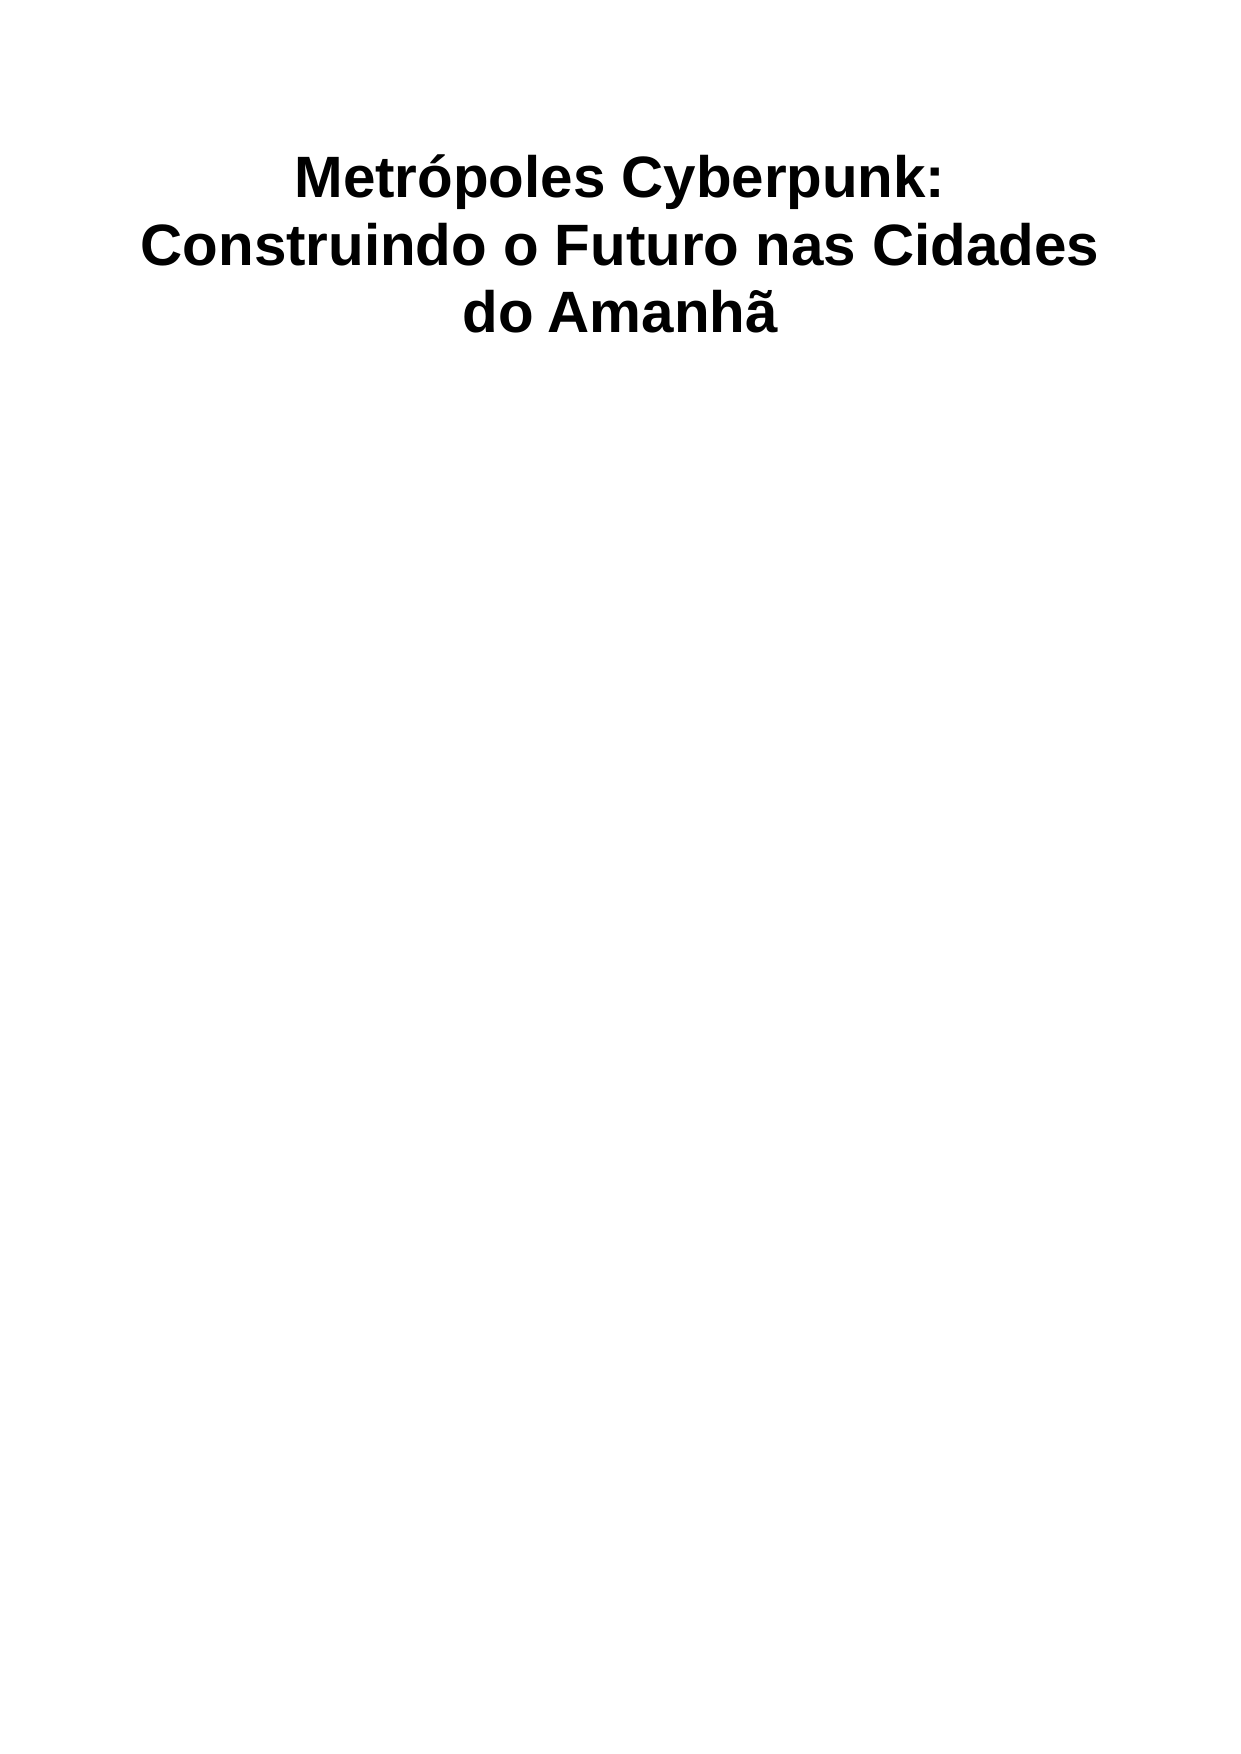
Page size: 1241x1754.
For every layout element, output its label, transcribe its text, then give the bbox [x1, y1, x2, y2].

title Metrópoles Cyberpunk: Construindo o Futuro nas Cidades do Amanhã [118, 143, 1122, 344]
